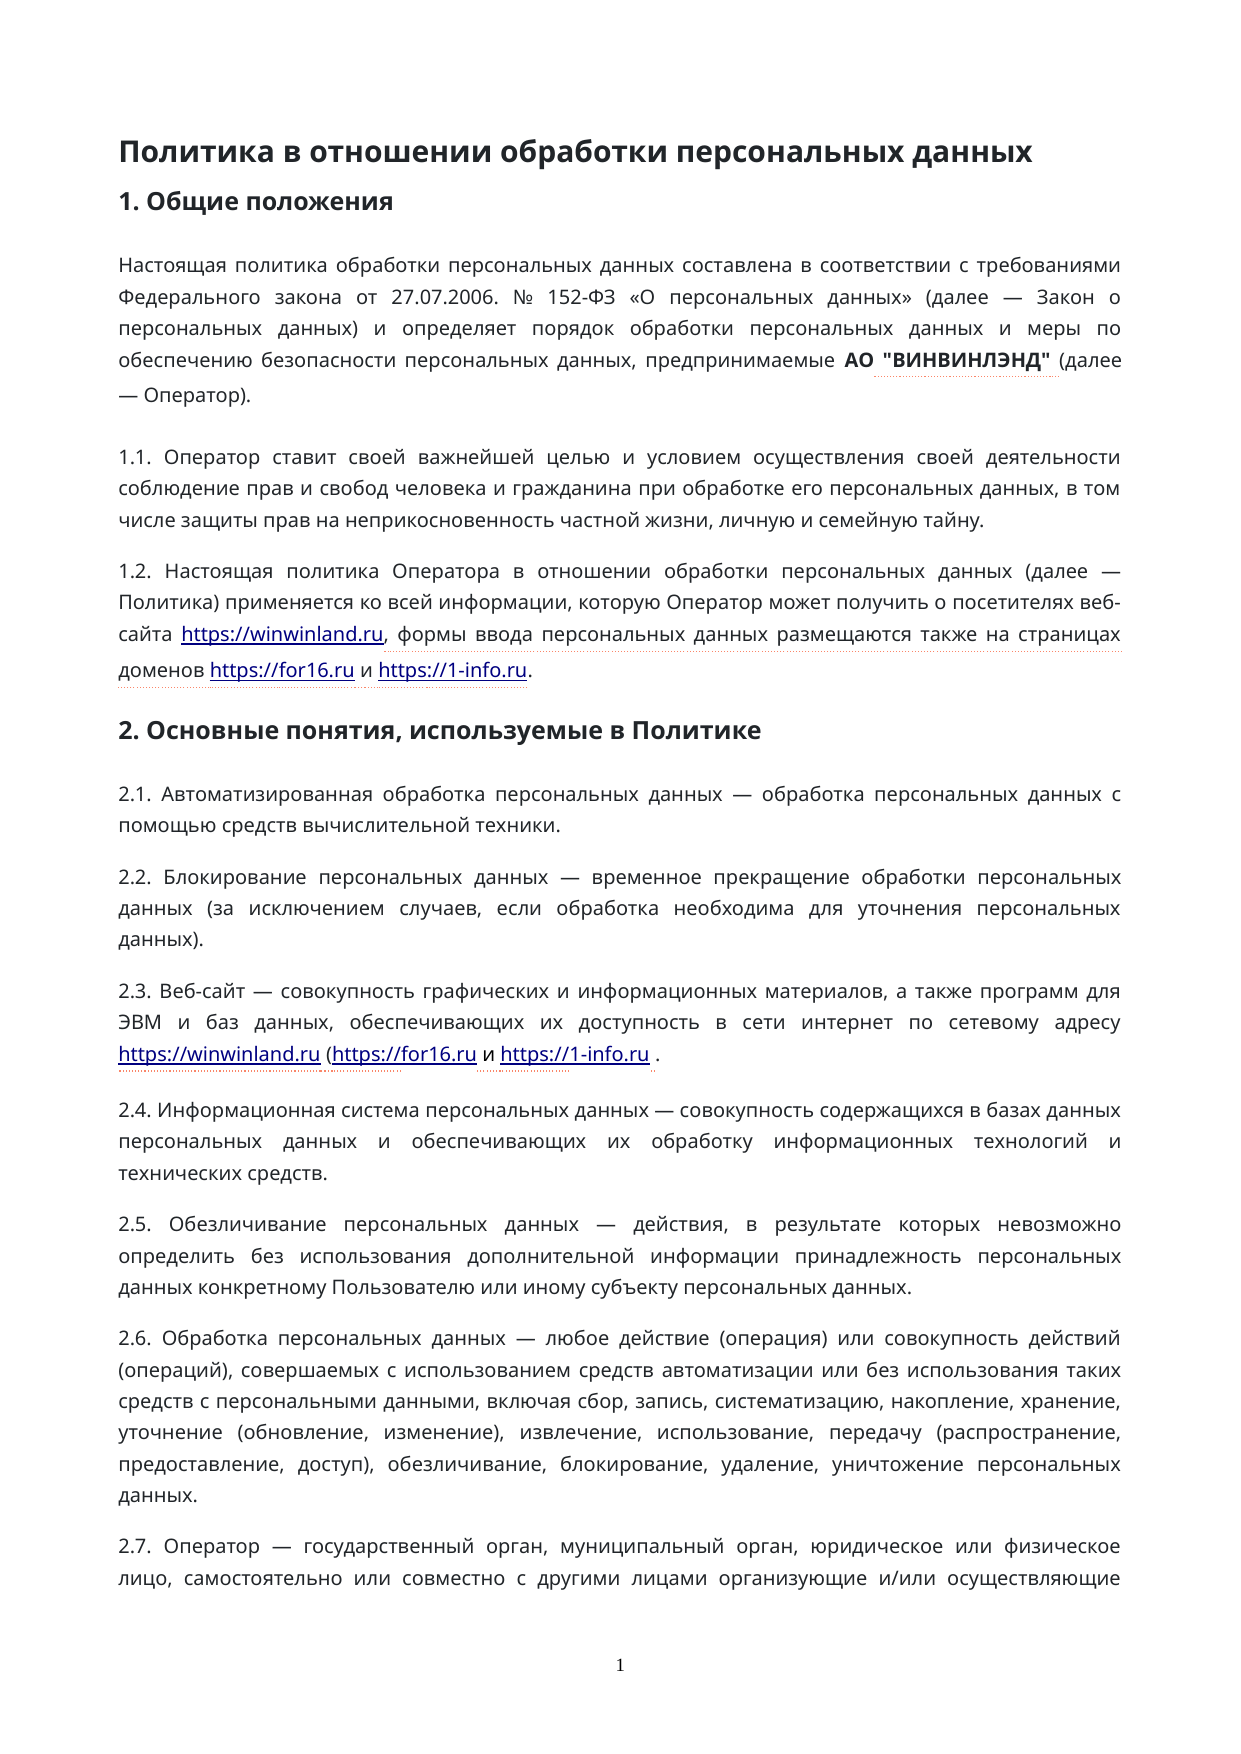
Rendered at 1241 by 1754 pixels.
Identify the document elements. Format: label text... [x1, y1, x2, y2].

subtitle Политика в отношении обработки персональных данных [118, 131, 1122, 171]
subtitle 1. Общие положения [118, 184, 1122, 218]
text 2.5. Обезличивание персональных данных — действия, в результате которых невозможно определить без использования дополнительной информации принадлежность персональных данных конкретному Пользователю или иному субъекту персональных данных. [118, 1210, 1122, 1300]
text 2.3. Веб-сайт — совокупность графических и информационных материалов, а также программ для ЭВМ и баз данных, обеспечивающих их доступность в сети интернет по сетевому адресу https://winwinland.ru (https://for16.ru и https://1-info.ru . [118, 977, 1122, 1072]
text 2.2. Блокирование персональных данных — временное прекращение обработки персональных данных (за исключением случаев, если обработка необходима для уточнения персональных данных). [118, 863, 1122, 953]
text 1.1. Оператор ставит своей важнейшей целью и условием осуществления своей деятельности соблюдение прав и свобод человека и гражданина при обработке его персональных данных, в том числе защиты прав на неприкосновенность частной жизни, личную и семейную тайну. [118, 443, 1122, 533]
text Настоящая политика обработки персональных данных составлена в соответствии с требованиями Федерального закона от 27.07.2006. № 152-ФЗ «О персональных данных» (далее — Закон о персональных данных) и определяет порядок обработки персональных данных и меры по обеспечению безопасности персональных данных, предпринимаемые АО "ВИНВИНЛЭНД" (далее — Оператор). [118, 251, 1122, 409]
text 2.6. Обработка персональных данных — любое действие (операция) или совокупность действий (операций), совершаемых с использованием средств автоматизации или без использования таких средств с персональными данными, включая сбор, запись, систематизацию, накопление, хранение, уточнение (обновление, изменение), извлечение, использование, передачу (распространение, предоставление, доступ), обезличивание, блокирование, удаление, уничтожение персональных данных. [118, 1324, 1122, 1508]
text 2.1. Автоматизированная обработка персональных данных — обработка персональных данных с помощью средств вычислительной техники. [118, 780, 1122, 839]
text 2.4. Информационная система персональных данных — совокупность содержащихся в базах данных персональных данных и обеспечивающих их обработку информационных технологий и технических средств. [118, 1096, 1122, 1186]
text 2.7. Оператор — государственный орган, муниципальный орган, юридическое или физическое лицо, самостоятельно или совместно с другими лицами организующие и/или осуществляющие [118, 1532, 1122, 1591]
subtitle 2. Основные понятия, используемые в Политике [118, 713, 1122, 747]
text 1.2. Настоящая политика Оператора в отношении обработки персональных данных (далее — Политика) применяется ко всей информации, которую Оператор может получить о посетителях веб-сайта https://winwinland.ru, формы ввода персональных данных размещаются также на страницах доменов https://for16.ru и https://1-info.ru. [118, 557, 1122, 688]
